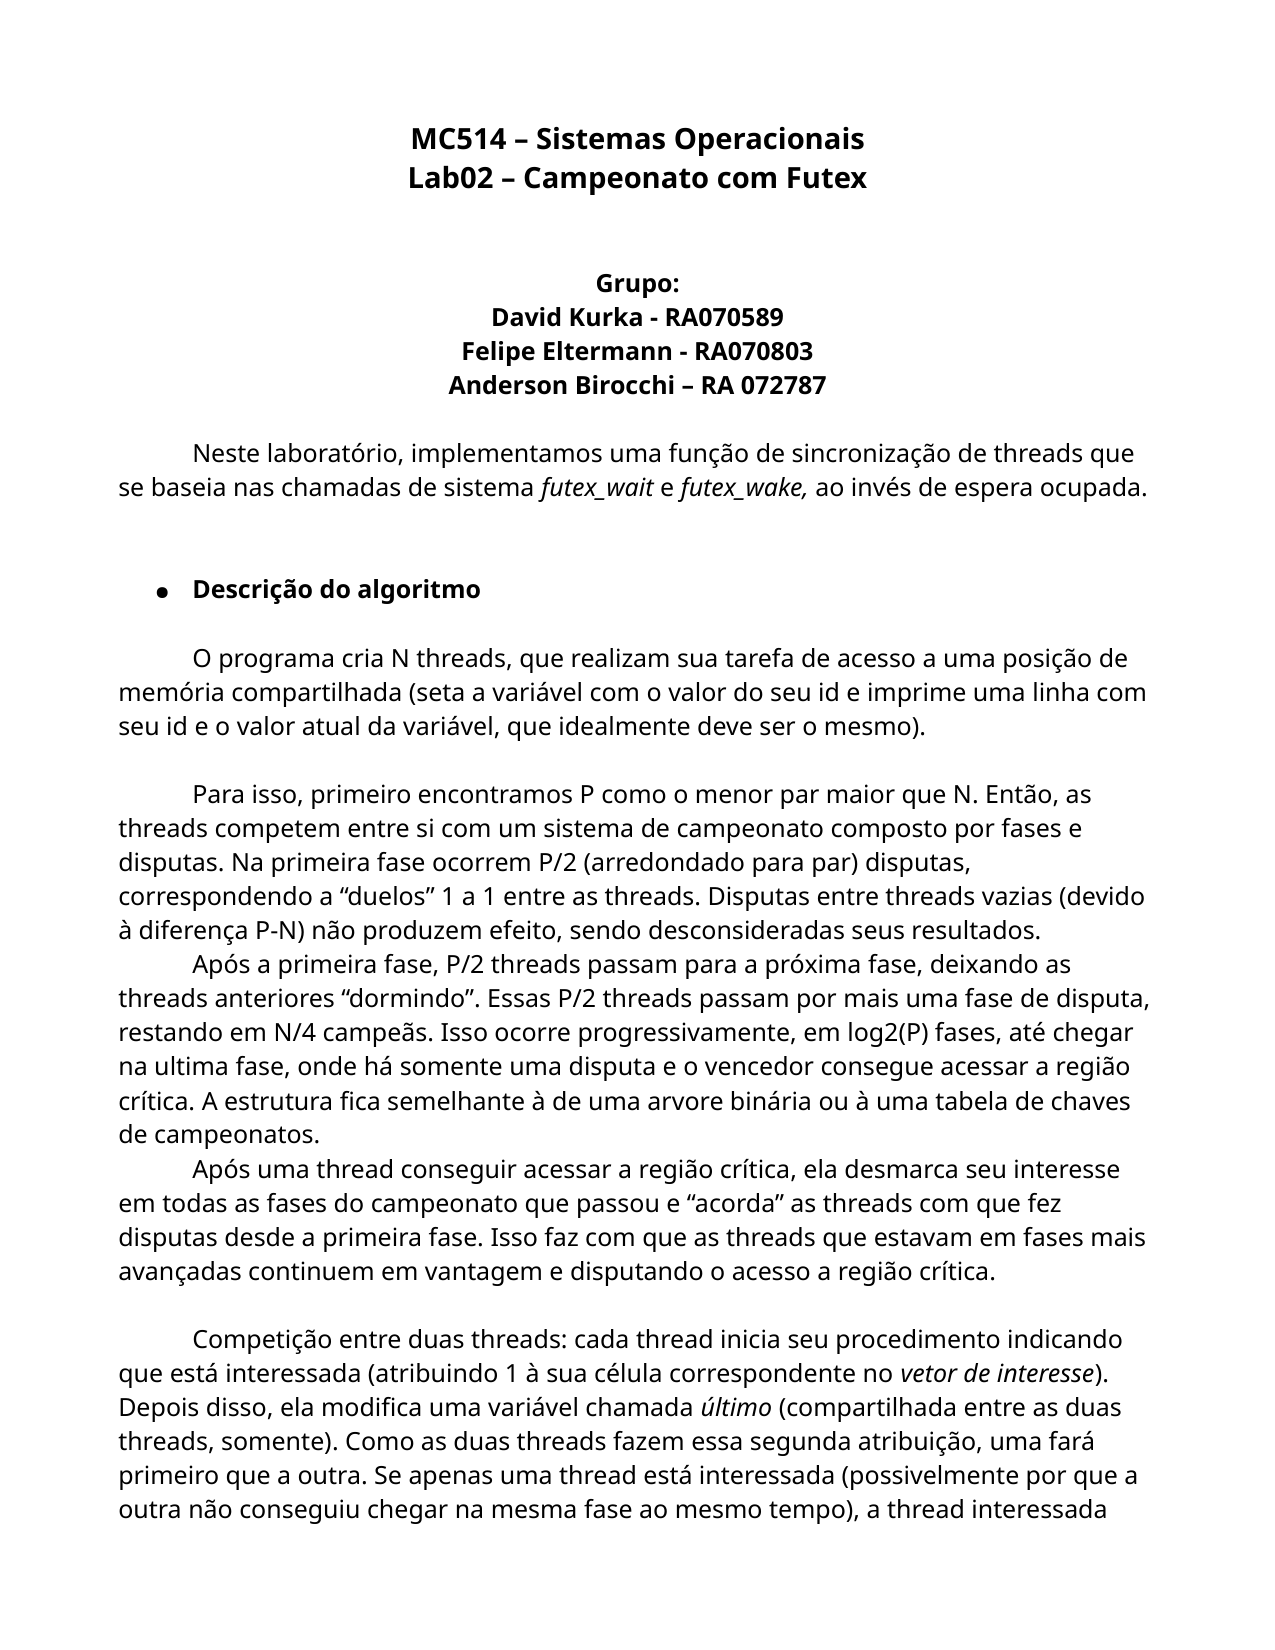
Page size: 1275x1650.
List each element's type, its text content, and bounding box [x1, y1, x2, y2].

text Neste laboratório, implementamos uma função de sincronização de threads que se baseia nas chamadas de sistema futex_wait e futex_wake, ao invés de espera ocupada. [118, 436, 1157, 504]
text MC514 – Sistemas Operacionais [118, 118, 1157, 158]
text O programa cria N threads, que realizam sua tarefa de acesso a uma posição de memória compartilhada (seta a variável com o valor do seu id e imprime uma linha com seu id e o valor atual da variável, que idealmente deve ser o mesmo). [118, 640, 1157, 742]
text Competição entre duas threads: cada thread inicia seu procedimento indicando que está interessada (atribuindo 1 à sua célula correspondente no vetor de interesse). Depois disso, ela modifica uma variável chamada último (compartilhada entre as duas threads, somente). Como as duas threads fazem essa segunda atribuição, uma fará primeiro que a outra. Se apenas uma thread está interessada (possivelmente por que a outra não conseguiu chegar na mesma fase ao mesmo tempo), a thread interessada [118, 1322, 1157, 1526]
text David Kurka - RA070589 [118, 300, 1157, 334]
text Anderson Birocchi – RA 072787 [118, 368, 1157, 402]
text Para isso, primeiro encontramos P como o menor par maior que N. Então, as threads competem entre si com um sistema de campeonato composto por fases e disputas. Na primeira fase ocorrem P/2 (arredondado para par) disputas, correspondendo a “duelos” 1 a 1 entre as threads. Disputas entre threads vazias (devido à diferença P-N) não produzem efeito, sendo desconsideradas seus resultados. [118, 777, 1157, 947]
text Lab02 – Campeonato com Futex [118, 158, 1157, 197]
list Descrição do algoritmo [154, 572, 1157, 606]
text Após uma thread conseguir acessar a região crítica, ela desmarca seu interesse em todas as fases do campeonato que passou e “acorda” as threads com que fez disputas desde a primeira fase. Isso faz com que as threads que estavam em fases mais avançadas continuem em vantagem e disputando o acesso a região crítica. [118, 1151, 1157, 1287]
text Após a primeira fase, P/2 threads passam para a próxima fase, deixando as threads anteriores “dormindo”. Essas P/2 threads passam por mais uma fase de disputa, restando em N/4 campeãs. Isso ocorre progressivamente, em log2(P) fases, até chegar na ultima fase, onde há somente uma disputa e o vencedor consegue acessar a região crítica. A estrutura fica semelhante à de uma arvore binária ou à uma tabela de chaves de campeonatos. [118, 947, 1157, 1151]
text Grupo: [118, 266, 1157, 300]
text Felipe Eltermann - RA070803 [118, 334, 1157, 368]
